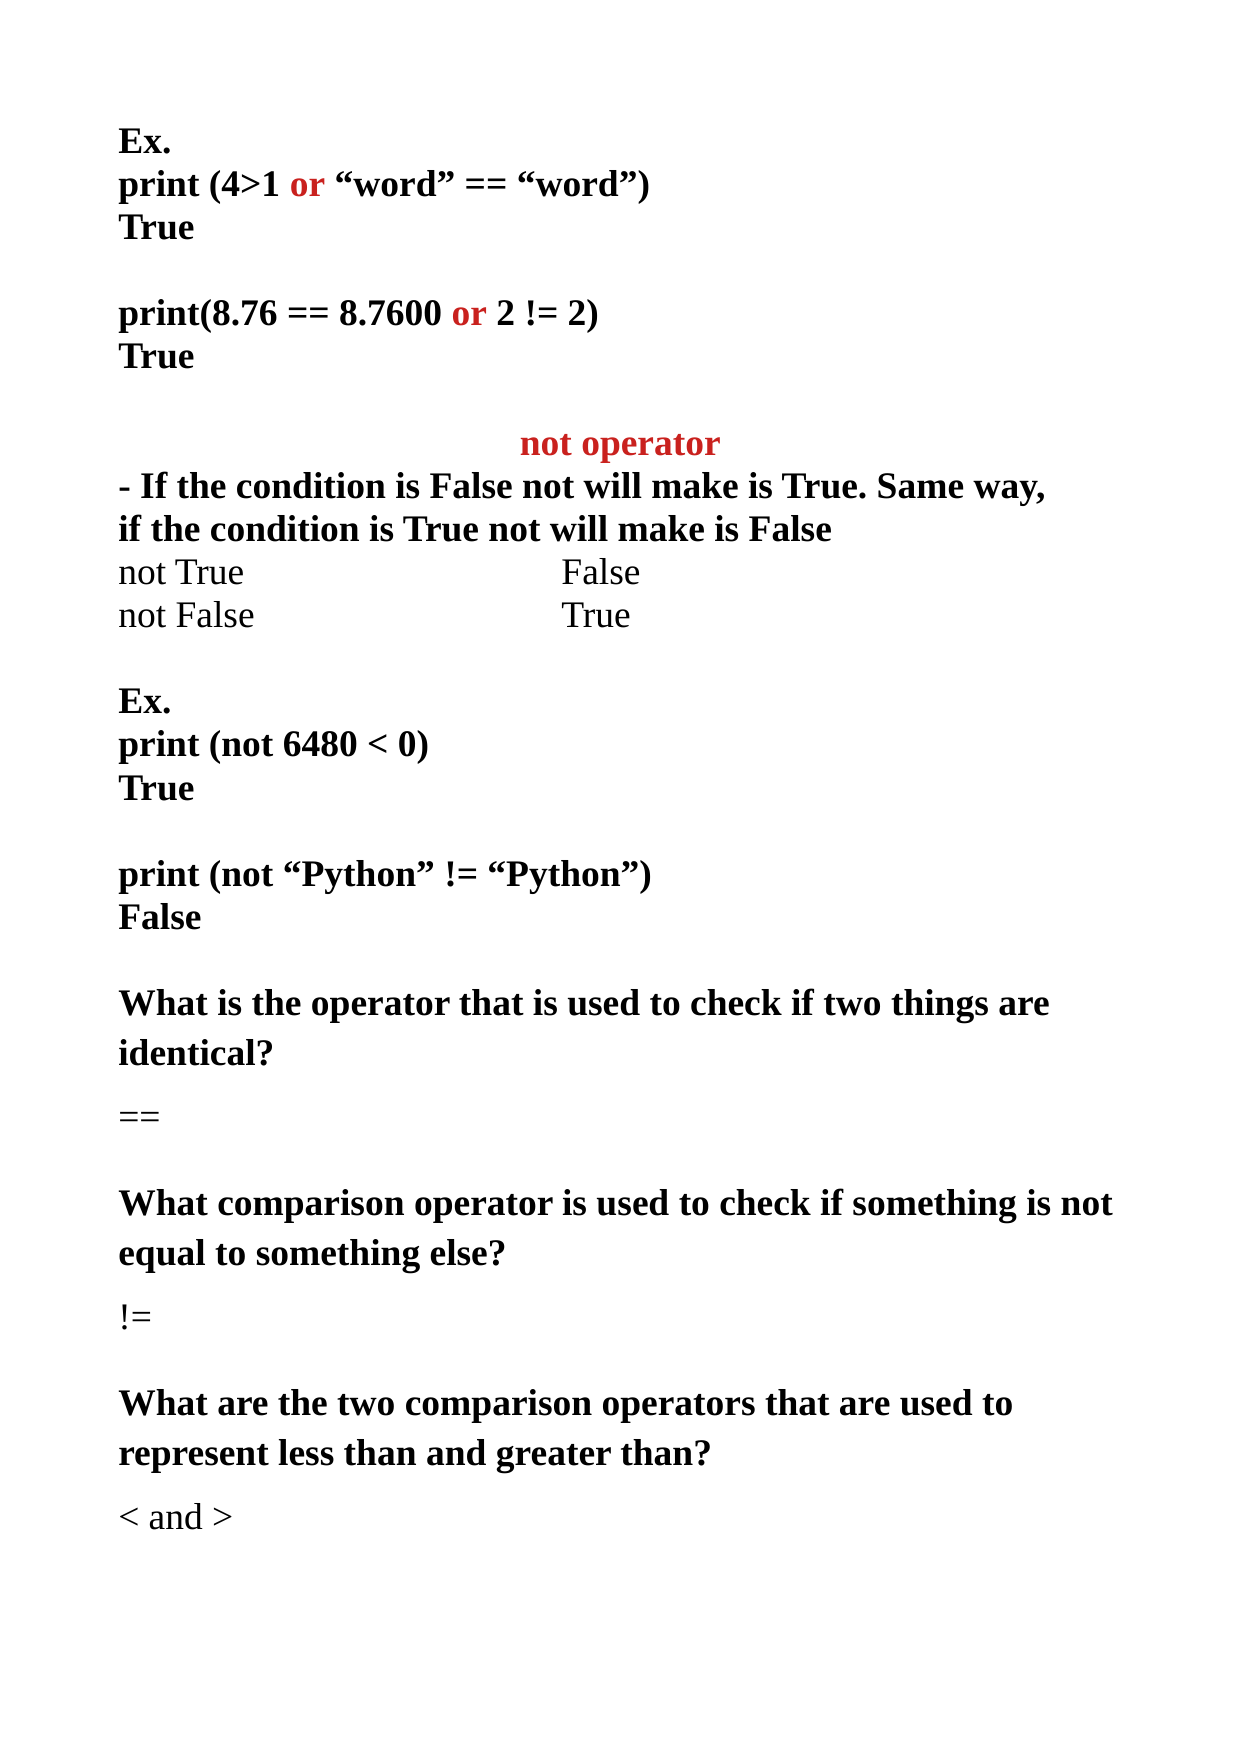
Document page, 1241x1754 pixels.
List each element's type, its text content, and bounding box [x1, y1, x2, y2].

text False [118, 894, 1122, 937]
text not False True [118, 592, 1122, 636]
text == [118, 1094, 1122, 1137]
text != [118, 1294, 1122, 1337]
text print (4>1 or “word” == “word”) [118, 161, 1122, 204]
text print (not “Python” != “Python”) [118, 851, 1122, 894]
text if the condition is True not will make is False [118, 506, 1122, 549]
text not True False [118, 549, 1122, 592]
text print(8.76 == 8.7600 or 2 != 2) [118, 291, 1122, 334]
text - If the condition is False not will make is True. Same way, [118, 463, 1122, 506]
text print (not 6480 < 0) [118, 722, 1122, 765]
text True [118, 765, 1122, 808]
text not operator [118, 420, 1122, 463]
text < and > [118, 1494, 1122, 1537]
text What are the two comparison operators that are used to represent less than and greater than? [118, 1381, 1122, 1473]
text True [118, 204, 1122, 247]
text What comparison operator is used to check if something is not equal to something else? [118, 1181, 1122, 1273]
text What is the operator that is used to check if two things are identical? [118, 981, 1122, 1073]
text True [118, 334, 1122, 377]
text Ex. [118, 118, 1122, 161]
text Ex. [118, 679, 1122, 722]
